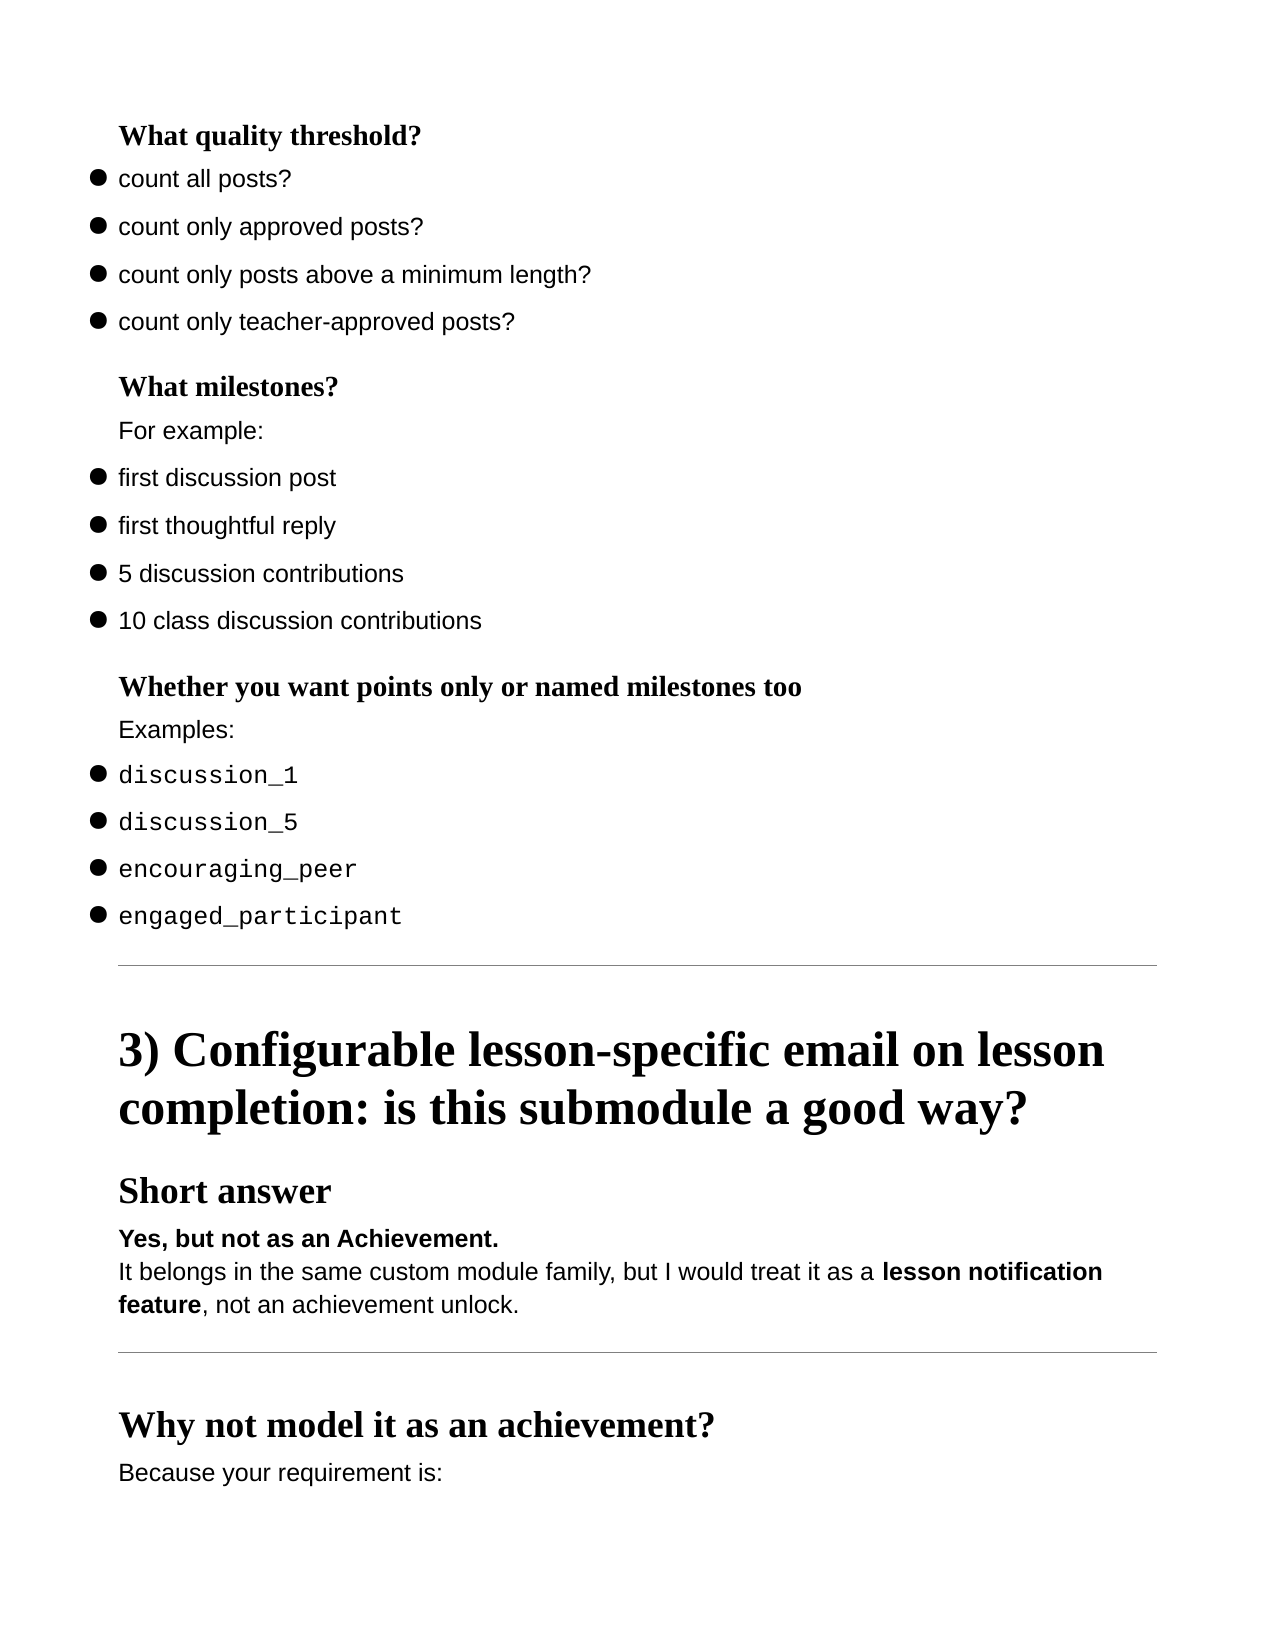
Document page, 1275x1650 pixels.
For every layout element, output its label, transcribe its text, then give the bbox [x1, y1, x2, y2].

list count only approved posts? [118, 212, 1157, 241]
subtitle What milestones? [118, 369, 1157, 403]
subtitle Why not model it as an achievement? [118, 1403, 1157, 1446]
list first discussion post [118, 463, 1157, 492]
list 10 class discussion contributions [118, 606, 1157, 635]
text Because your requirement is: [118, 1458, 1157, 1487]
list engaged_participant [118, 903, 1157, 932]
subtitle 3) Configurable lesson-specific email on lesson completion: is this submodule a good way? [118, 1020, 1157, 1135]
text Examples: [118, 715, 1157, 743]
list 5 discussion contributions [118, 559, 1157, 587]
list discussion_1 [118, 762, 1157, 791]
text Yes, but not as an Achievement. It belongs in the same custom module family, but I would treat it as a lesson notification feature, not an achievement unlock. [118, 1224, 1157, 1319]
subtitle What quality threshold? [118, 118, 1157, 152]
list count all posts? [118, 164, 1157, 193]
list discussion_5 [118, 809, 1157, 838]
list count only posts above a minimum length? [118, 259, 1157, 288]
subtitle Whether you want points only or named milestones too [118, 669, 1157, 702]
subtitle Short answer [118, 1168, 1157, 1211]
list first thoughtful reply [118, 511, 1157, 540]
list count only teacher-approved posts? [118, 307, 1157, 336]
list encouraging_peer [118, 856, 1157, 885]
text For example: [118, 416, 1157, 444]
